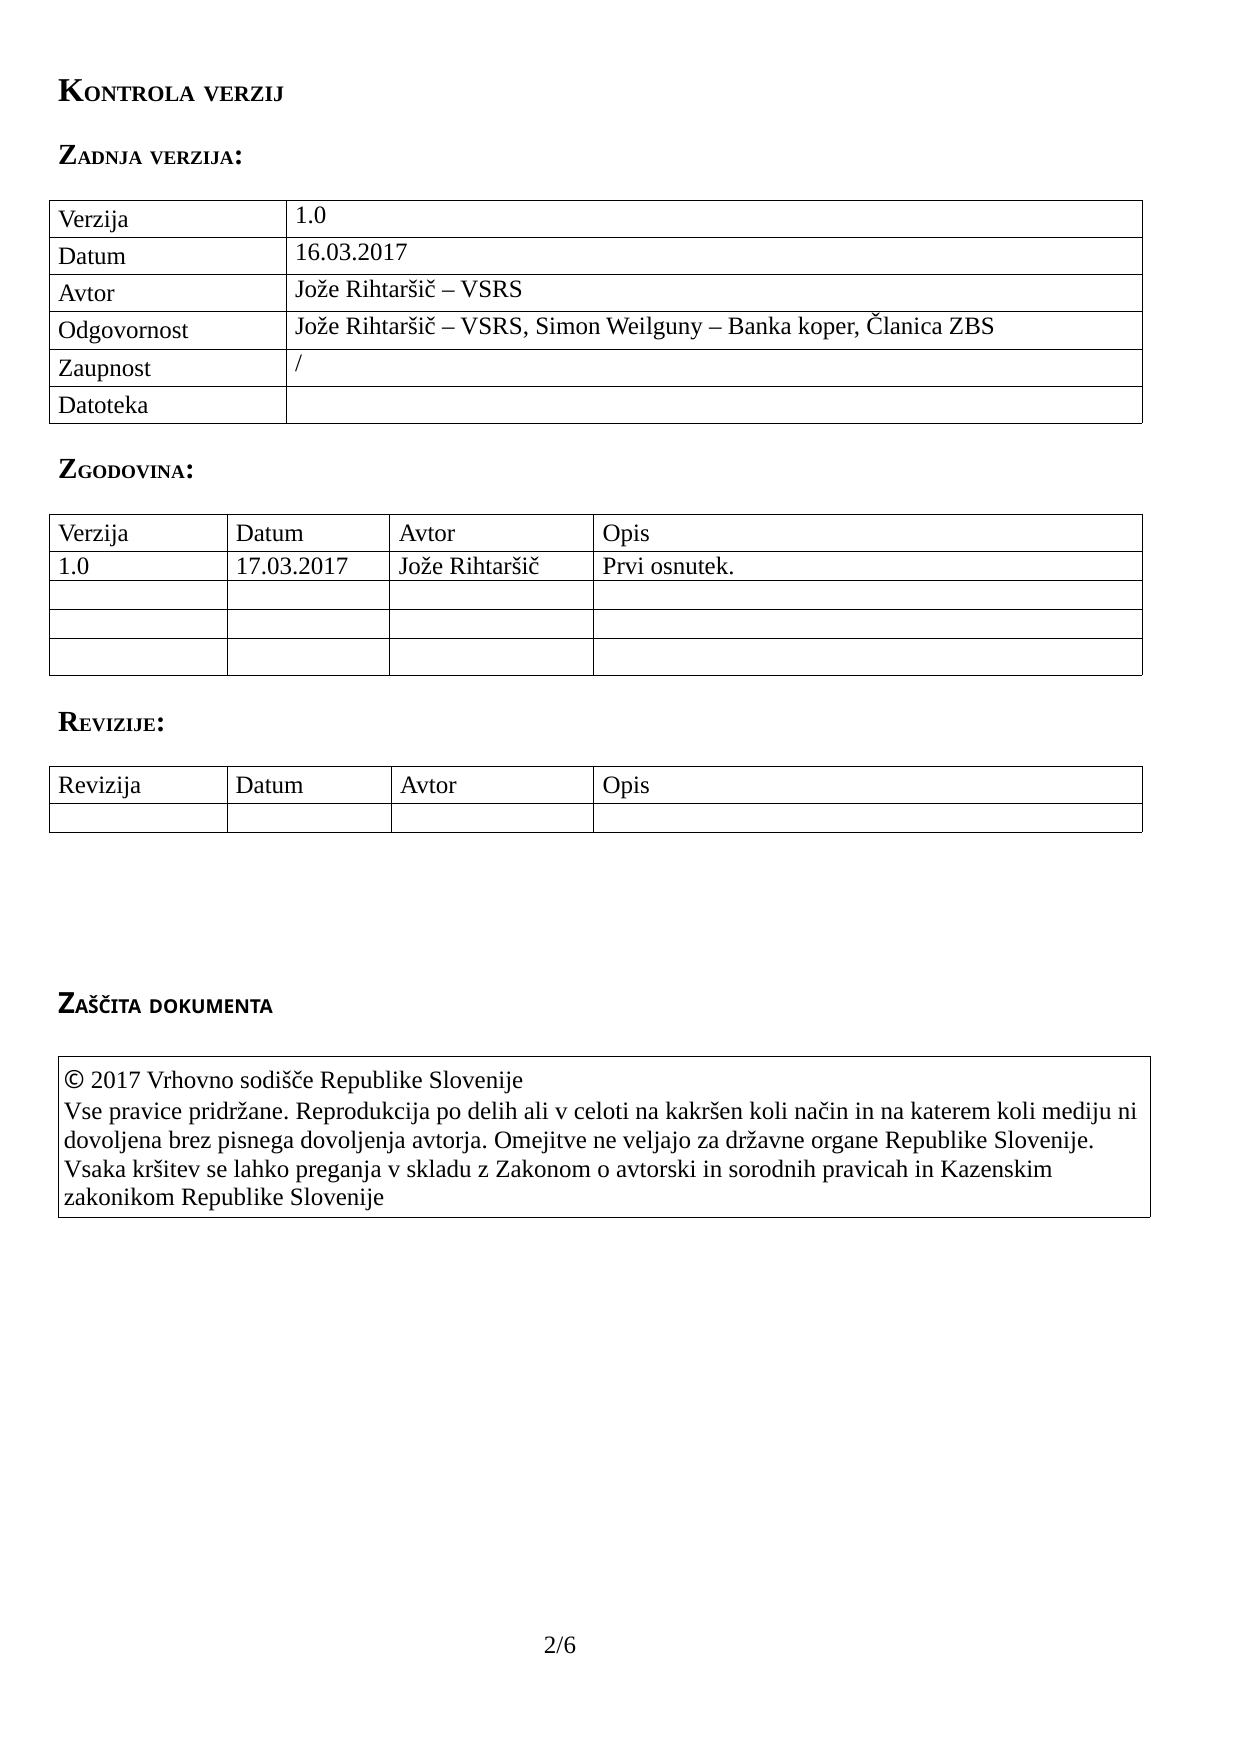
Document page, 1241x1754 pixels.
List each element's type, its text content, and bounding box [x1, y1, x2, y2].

table_cell Avtor [50, 275, 286, 311]
table_cell [287, 387, 1142, 423]
table_cell [390, 610, 593, 638]
table_header Verzija [50, 201, 286, 237]
table_header Datum [228, 515, 389, 551]
text Zgodovina: [58, 452, 1177, 485]
text Zadnja verzija: [58, 137, 1177, 171]
table_cell [390, 639, 593, 675]
table_cell Zaupnost [50, 350, 286, 386]
table_cell [50, 610, 227, 638]
text Revizije: [58, 704, 1177, 737]
table_header Revizija [50, 767, 227, 803]
text Kontrola verzij [58, 70, 1177, 109]
table_header Verzija [50, 515, 227, 551]
table_header 1.0 [287, 201, 1142, 237]
table_cell Prvi osnutek. [594, 552, 1142, 580]
table_header Datum [228, 767, 391, 803]
table_cell 16.03.2017 [287, 238, 1142, 274]
table_cell [594, 581, 1142, 609]
table_cell [50, 581, 227, 609]
table_cell [228, 581, 389, 609]
table_cell [228, 610, 389, 638]
table_cell Odgovornost [50, 312, 286, 348]
table_cell [594, 639, 1142, 675]
table_cell / [287, 350, 1142, 386]
table_header Opis [594, 767, 1142, 803]
table_header © 2017 Vrhovno sodišče Republike Slovenije Vse pravice pridržane. Reprodukcija po delih ali v celoti na kakršen koli način in na katerem koli mediju ni dovoljena brez pisnega dovoljenja avtorja. Omejitve ne veljajo za državne organe Republike Slovenije. Vsaka kršitev se lahko preganja v skladu z Zakonom o avtorski in sorodnih pravicah in Kazenskim zakonikom Republike Slovenije [59, 1057, 1150, 1217]
table_cell [228, 639, 389, 675]
table_cell 1.0 [50, 552, 227, 580]
table_cell [228, 804, 391, 832]
text Zaščita dokumenta [58, 982, 1177, 1022]
table_cell Jože Rihtaršič – VSRS, Simon Weilguny – Banka koper, Članica ZBS [287, 312, 1142, 348]
table_cell Jože Rihtaršič – VSRS [287, 275, 1142, 311]
table_header Avtor [390, 515, 593, 551]
table_cell [594, 610, 1142, 638]
table_cell Datum [50, 238, 286, 274]
table_cell [50, 804, 227, 832]
table_cell [390, 581, 593, 609]
table_header Avtor [392, 767, 593, 803]
table_cell [392, 804, 593, 832]
table_cell Jože Rihtaršič [390, 552, 593, 580]
table_cell 17.03.2017 [228, 552, 389, 580]
table_header Opis [594, 515, 1142, 551]
table_cell Datoteka [50, 387, 286, 423]
table_cell [50, 639, 227, 675]
table_cell [594, 804, 1142, 832]
